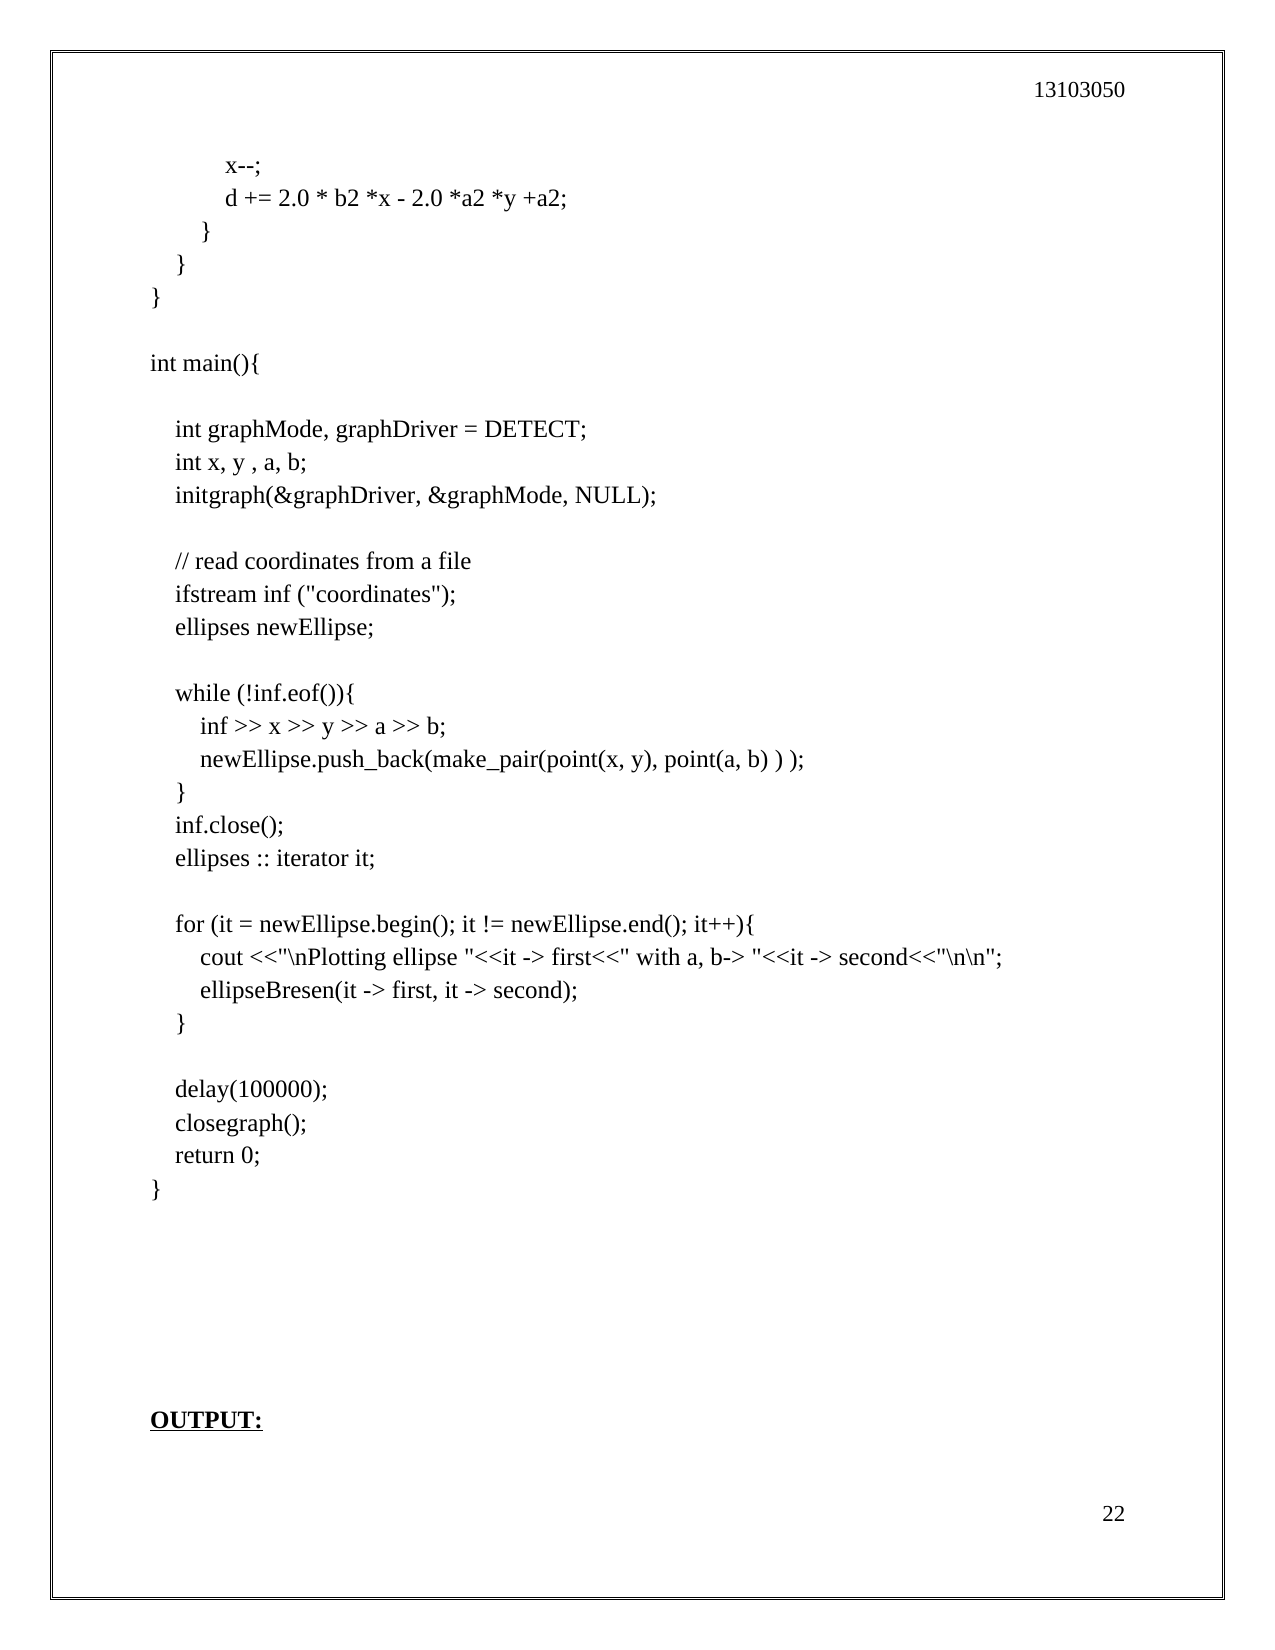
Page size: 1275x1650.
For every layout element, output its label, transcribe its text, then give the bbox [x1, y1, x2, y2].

text initgraph(&graphDriver, &graphMode, NULL); [150, 480, 1125, 509]
text delay(100000); [150, 1074, 1125, 1103]
text int graphMode, graphDriver = DETECT; [150, 414, 1125, 443]
text ellipses :: iterator it; [150, 843, 1125, 872]
text d += 2.0 * b2 *x - 2.0 *a2 *y +a2; [150, 183, 1125, 212]
text int x, y , a, b; [150, 447, 1125, 476]
text } [150, 216, 1125, 245]
text newEllipse.push_back(make_pair(point(x, y), point(a, b) ) ); [150, 744, 1125, 773]
text // read coordinates from a file [150, 546, 1125, 575]
text x--; [150, 150, 1125, 179]
text for (it = newEllipse.begin(); it != newEllipse.end(); it++){ [150, 909, 1125, 938]
text } [150, 282, 1125, 311]
text } [150, 1174, 1125, 1202]
text } [150, 1008, 1125, 1037]
text inf >> x >> y >> a >> b; [150, 711, 1125, 740]
text cout <<"\nPlotting ellipse "<<it -> first<<" with a, b-> "<<it -> second<<"\n\n"; [150, 942, 1125, 971]
text while (!inf.eof()){ [150, 678, 1125, 707]
text closegraph(); [150, 1108, 1125, 1136]
text ifstream inf ("coordinates"); [150, 579, 1125, 608]
text ellipses newEllipse; [150, 612, 1125, 641]
text } [150, 777, 1125, 806]
text OUTPUT: [150, 1405, 1125, 1433]
text int main(){ [150, 348, 1125, 377]
text inf.close(); [150, 810, 1125, 839]
text } [150, 249, 1125, 278]
text return 0; [150, 1141, 1125, 1169]
text ellipseBresen(it -> first, it -> second); [150, 976, 1125, 1004]
